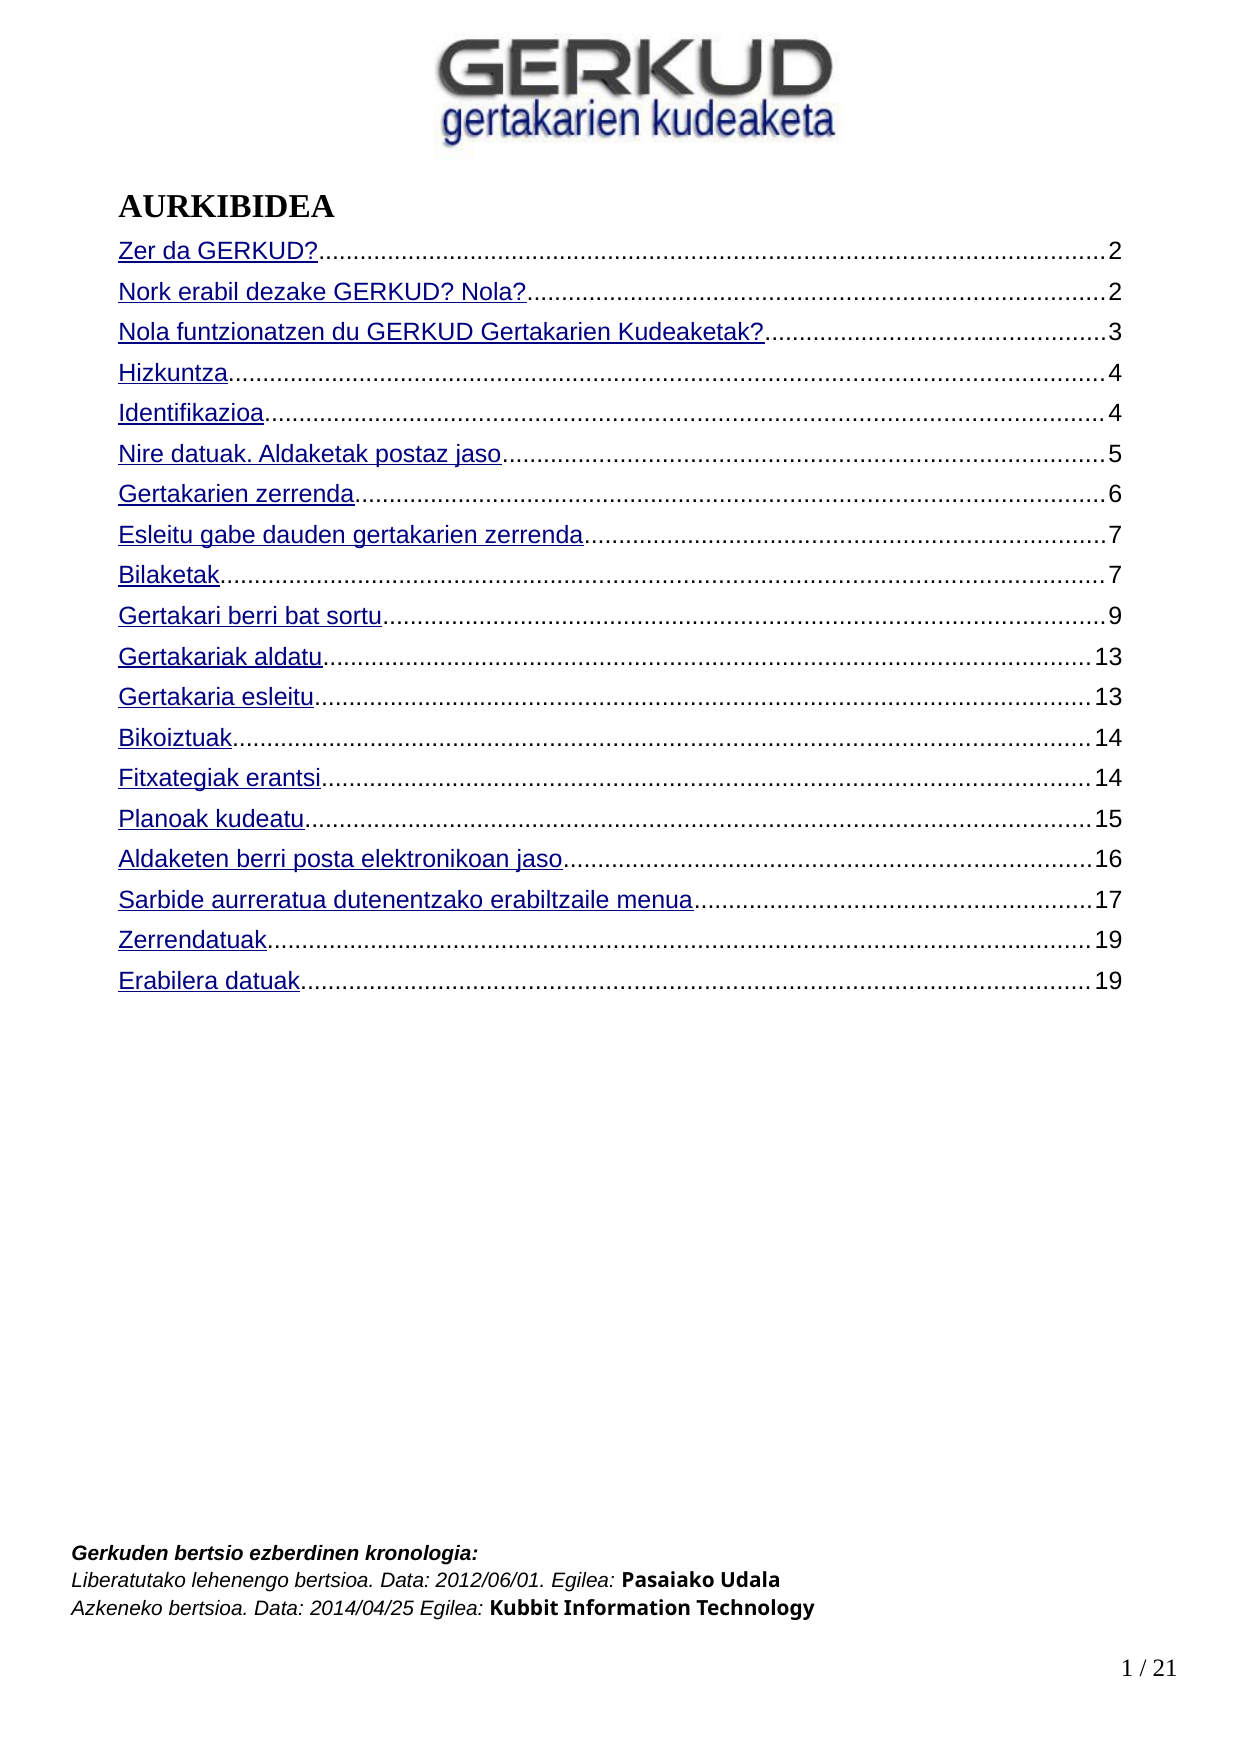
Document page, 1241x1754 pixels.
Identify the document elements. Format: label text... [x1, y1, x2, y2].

text Gertakari berri bat sortu 9 [118, 601, 1122, 630]
text Gertakariak aldatu 13 [118, 642, 1122, 670]
text Aldaketen berri posta elektronikoan jaso 16 [118, 844, 1122, 873]
text Gertakaria esleitu 13 [118, 682, 1122, 711]
subtitle AURKIBIDEA [118, 186, 1122, 224]
text Identifikazioa 4 [118, 398, 1122, 427]
text Esleitu gabe dauden gertakarien zerrenda 7 [118, 520, 1122, 549]
text Nola funtzionatzen du GERKUD Gertakarien Kudeaketak? 3 [118, 317, 1122, 346]
text Zerrendatuak 19 [118, 925, 1122, 954]
text Nire datuak. Aldaketak postaz jaso 5 [118, 439, 1122, 468]
text Erabilera datuak 19 [118, 966, 1122, 994]
text Gerkuden bertsio ezberdinen kronologia: [71, 1541, 1122, 1565]
text Sarbide aurreratua dutenentzako erabiltzaile menua 17 [118, 885, 1122, 913]
text Fitxategiak erantsi 14 [118, 763, 1122, 792]
text Gertakarien zerrenda 6 [118, 479, 1122, 508]
text Zer da GERKUD? 2 [118, 236, 1122, 265]
text Nork erabil dezake GERKUD? Nola? 2 [118, 277, 1122, 306]
text Hizkuntza 4 [118, 358, 1122, 387]
text Azkeneko bertsioa. Data: 2014/04/25 Egilea: Kubbit Information Technology [71, 1593, 1122, 1622]
text Planoak kudeatu 15 [118, 804, 1122, 832]
text Bikoiztuak 14 [118, 723, 1122, 751]
picture [434, 23, 844, 160]
text Liberatutako lehenengo bertsioa. Data: 2012/06/01. Egilea: Pasaiako Udala [71, 1565, 1122, 1593]
text Bilaketak 7 [118, 561, 1122, 589]
